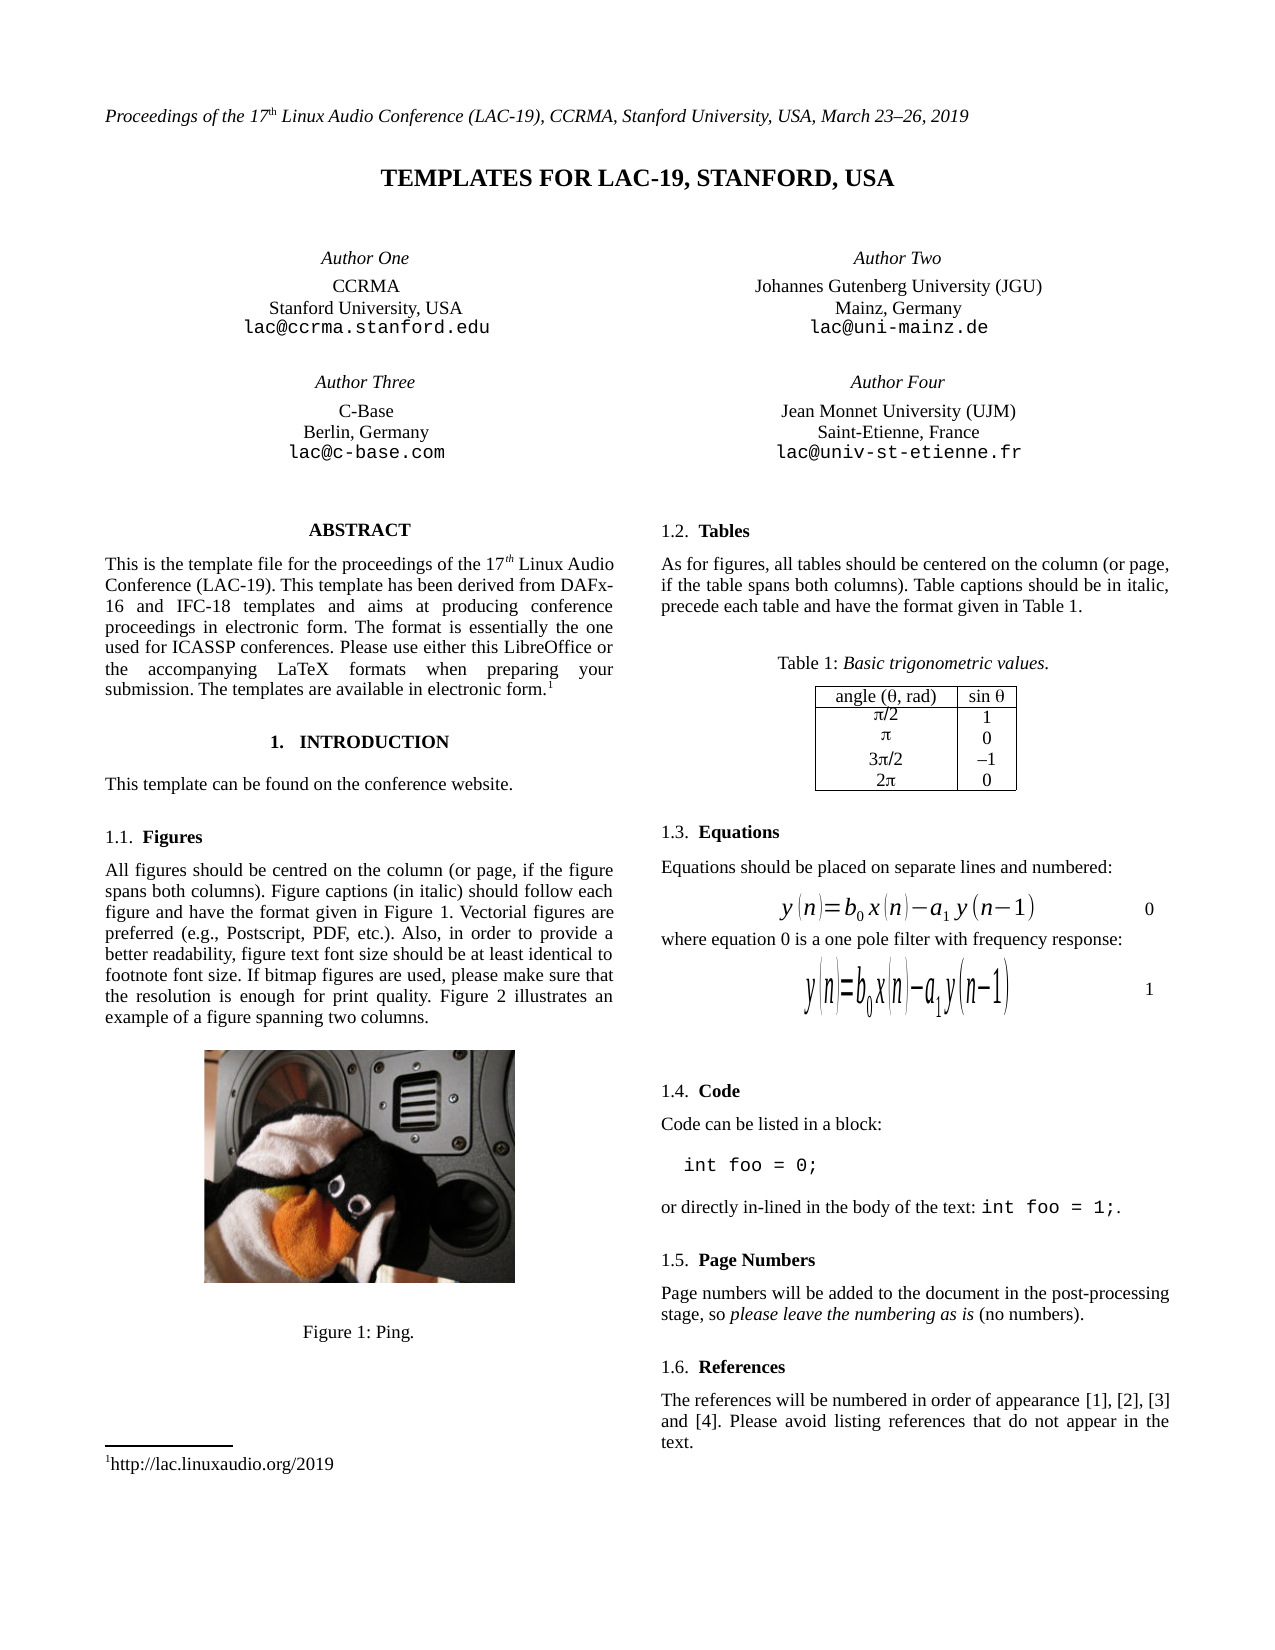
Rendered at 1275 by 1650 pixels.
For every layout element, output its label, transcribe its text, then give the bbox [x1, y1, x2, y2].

subtitle Equations [661, 821, 1170, 843]
subtitle Figures [105, 826, 614, 847]
table_header sin  [958, 687, 1016, 707]
subtitle Tables [661, 520, 1170, 542]
table_header Author One [105, 247, 637, 275]
table_cell lac@c-base.com [105, 443, 637, 496]
subtitle ABSTRACT [105, 520, 614, 541]
picture [204, 1050, 515, 1283]
text Equations should be placed on separate lines and numbered: [661, 856, 1170, 877]
subtitle Code [661, 1079, 1170, 1101]
table_cell Saint-Etienne, France [638, 421, 1170, 443]
text Code can be listed in a block: [661, 1113, 1170, 1134]
text This template can be found on the conference website. [105, 773, 614, 794]
table_header Author Four [638, 371, 1170, 400]
table_cell 2 [816, 769, 957, 790]
text 0 [661, 892, 1170, 925]
table_cell C-Base [105, 400, 637, 421]
table_cell lac@uni-mainz.de [638, 318, 1170, 371]
table_cell Figure 1: Ping. [105, 1307, 614, 1356]
text 1 [661, 954, 1170, 1024]
table_cell Mainz, Germany [638, 297, 1170, 318]
table_cell lac@univ-st-etienne.fr [638, 443, 1170, 496]
text As for figures, all tables should be centered on the column (or page, if the table spans both columns). Table captions should be in italic, precede each table and have the format given in Table 1. [661, 554, 1170, 617]
table_cell  [816, 728, 957, 748]
table_cell Johannes Gutenberg University (JGU) [638, 275, 1170, 297]
table_cell lac@ccrma.stanford.edu [105, 318, 637, 371]
text http://lac.linuxaudio.org/2019 [105, 1452, 614, 1474]
table_header [105, 1050, 614, 1307]
title Templates for LAC-19, Stanford, usa [105, 164, 1170, 192]
text Table 1: Basic trigonometric values. [661, 652, 1168, 673]
text or directly in-lined in the body of the text: int foo = 1;. [661, 1195, 1170, 1218]
text This is the template file for the proceedings of the 17th Linux Audio Conference (LAC-19). This template has been derived from DAFx-16 and IFC-18 templates and aims at producing conference proceedings in electronic form. The format is essentially the one used for ICASSP conferences. Please use either this LibreOffice or the accompanying LaTeX formats when preparing your submission. The templates are available in electronic form. [105, 553, 614, 700]
text All figures should be centred on the column (or page, if the figure spans both columns). Figure captions (in italic) should follow each figure and have the format given in Figure 1. Vectorial figures are preferred (e.g., Postscript, PDF, etc.). Also, in order to provide a better readability, figure text font size should be at least identical to footnote font size. If bitmap figures are used, please make sure that the resolution is enough for print quality. Figure 2 illustrates an example of a figure spanning two columns. [105, 860, 614, 1027]
table_cell Berlin, Germany [105, 421, 637, 443]
table_cell 0 [958, 728, 1016, 748]
table_cell 0 [958, 769, 1016, 790]
text Page numbers will be added to the document in the post-processing stage, so please leave the numbering as is (no numbers). [661, 1283, 1170, 1325]
text The references will be numbered in order of appearance [1], [2], [3] and [4]. Please avoid listing references that do not appear in the text. [661, 1390, 1170, 1453]
table_header Author Two [638, 247, 1170, 275]
table_header Author Three [105, 371, 637, 400]
table_header angle (, rad) [816, 687, 957, 707]
text int foo = 0; [661, 1154, 1170, 1175]
table_cell CCRMA [105, 275, 637, 297]
table_cell 3 [816, 749, 957, 769]
table_cell Stanford University, USA [105, 297, 637, 318]
subtitle References [661, 1356, 1170, 1378]
subtitle INTRODUCTION [105, 731, 614, 753]
table_cell –1 [958, 749, 1016, 769]
subtitle Page Numbers [661, 1249, 1170, 1271]
table_cell 1 [958, 708, 1016, 728]
table_cell  [816, 708, 957, 728]
table_cell Jean Monnet University (UJM) [638, 400, 1170, 421]
text where equation 0 is a one pole filter with frequency response: [661, 929, 1170, 950]
